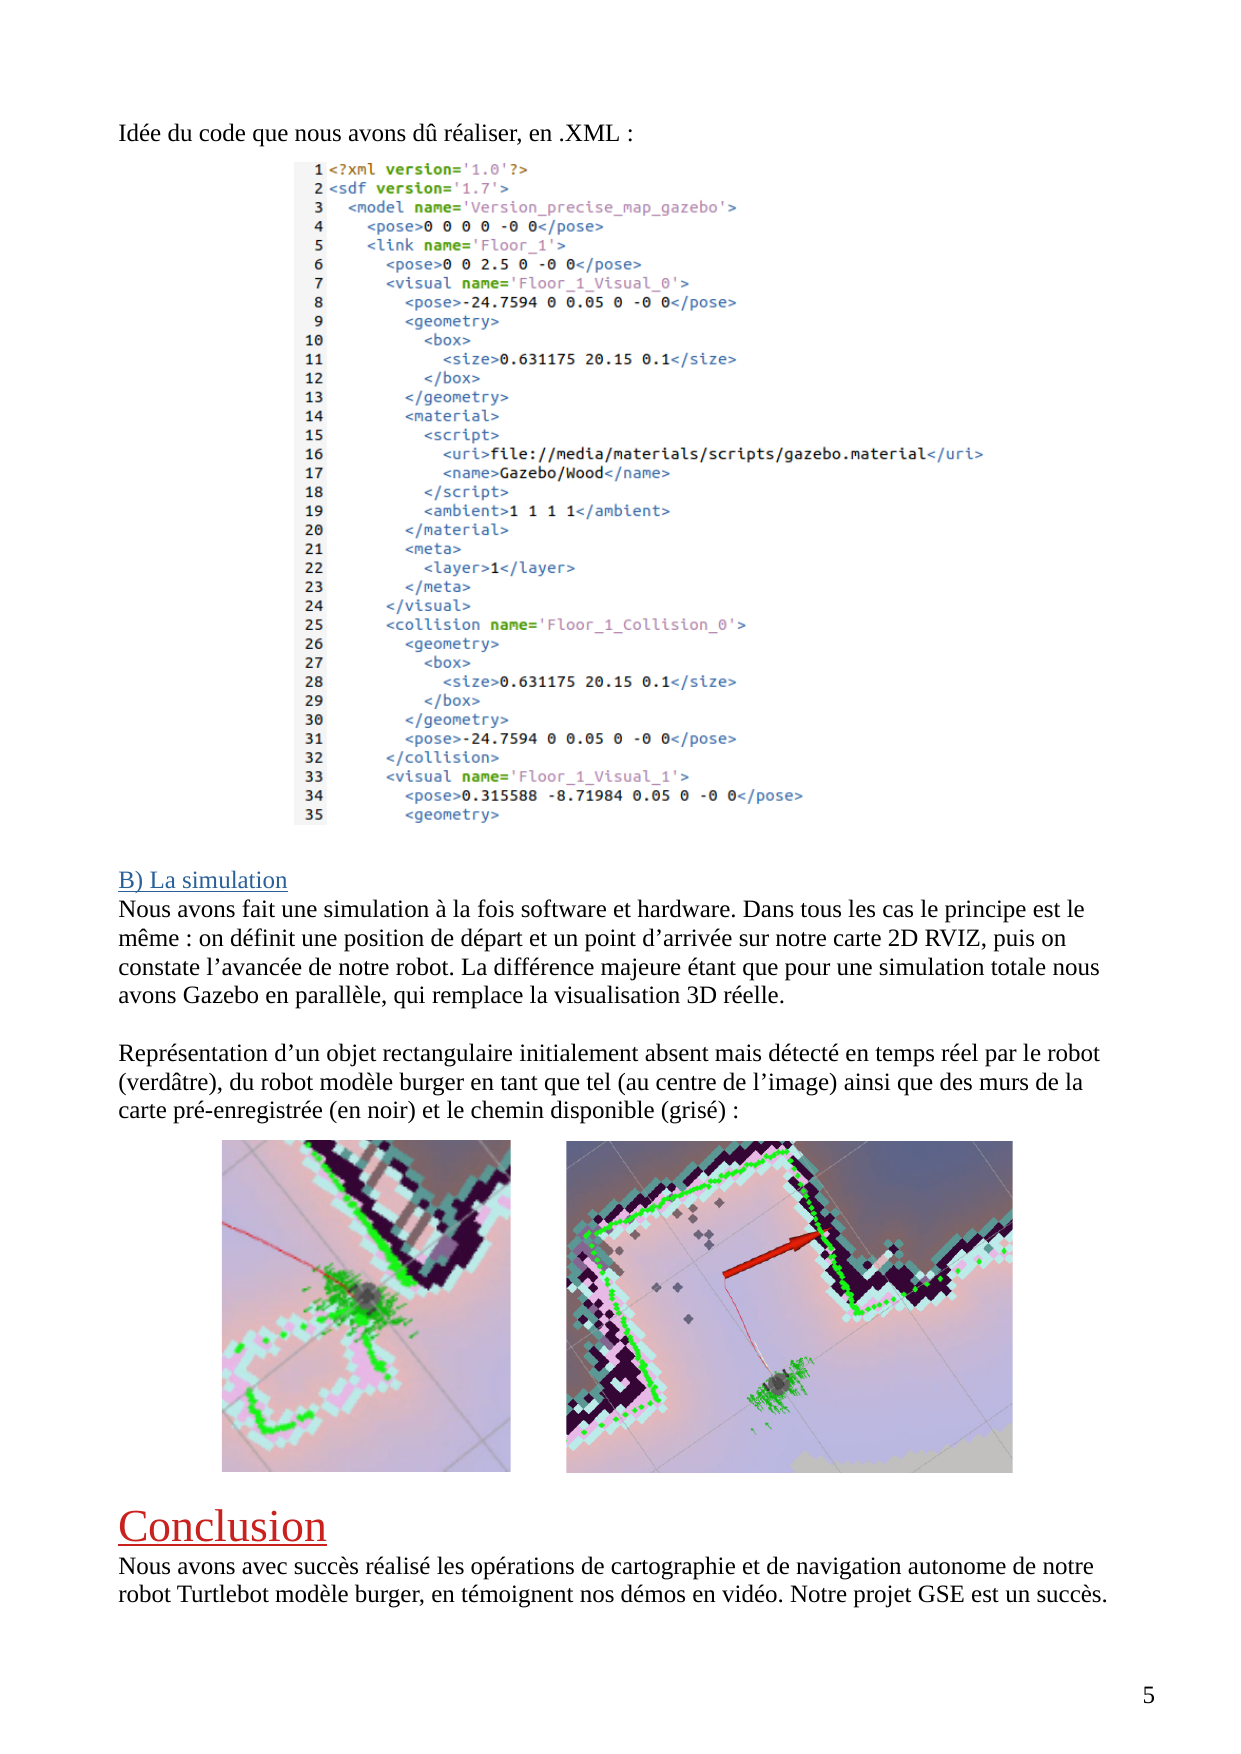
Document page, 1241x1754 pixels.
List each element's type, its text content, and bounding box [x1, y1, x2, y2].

picture [221, 1140, 511, 1472]
picture [566, 1141, 1013, 1473]
text B) La simulation [118, 866, 1122, 894]
picture [293, 162, 990, 825]
text Représentation d’un objet rectangulaire initialement absent mais détecté en temps réel par le robot (verdâtre), du robot modèle burger en tant que tel (au centre de l’image) ainsi que des murs de la carte pré-enregistrée (en noir) et le chemin disponible (grisé) : [118, 1038, 1122, 1124]
text Nous avons fait une simulation à la fois software et hardware. Dans tous les cas le principe est le même : on définit une position de départ et un point d’arrivée sur notre carte 2D RVIZ, puis on constate l’avancée de notre robot. La différence majeure étant que pour une simulation totale nous avons Gazebo en parallèle, qui remplace la visualisation 3D réelle. [118, 894, 1122, 1009]
text Nous avons avec succès réalisé les opérations de cartographie et de navigation autonome de notre robot Turtlebot modèle burger, en témoignent nos démos en vidéo. Notre projet GSE est un succès. [118, 1551, 1122, 1608]
text Conclusion [118, 1498, 1122, 1551]
text Idée du code que nous avons dû réaliser, en .XML : [118, 118, 1122, 147]
